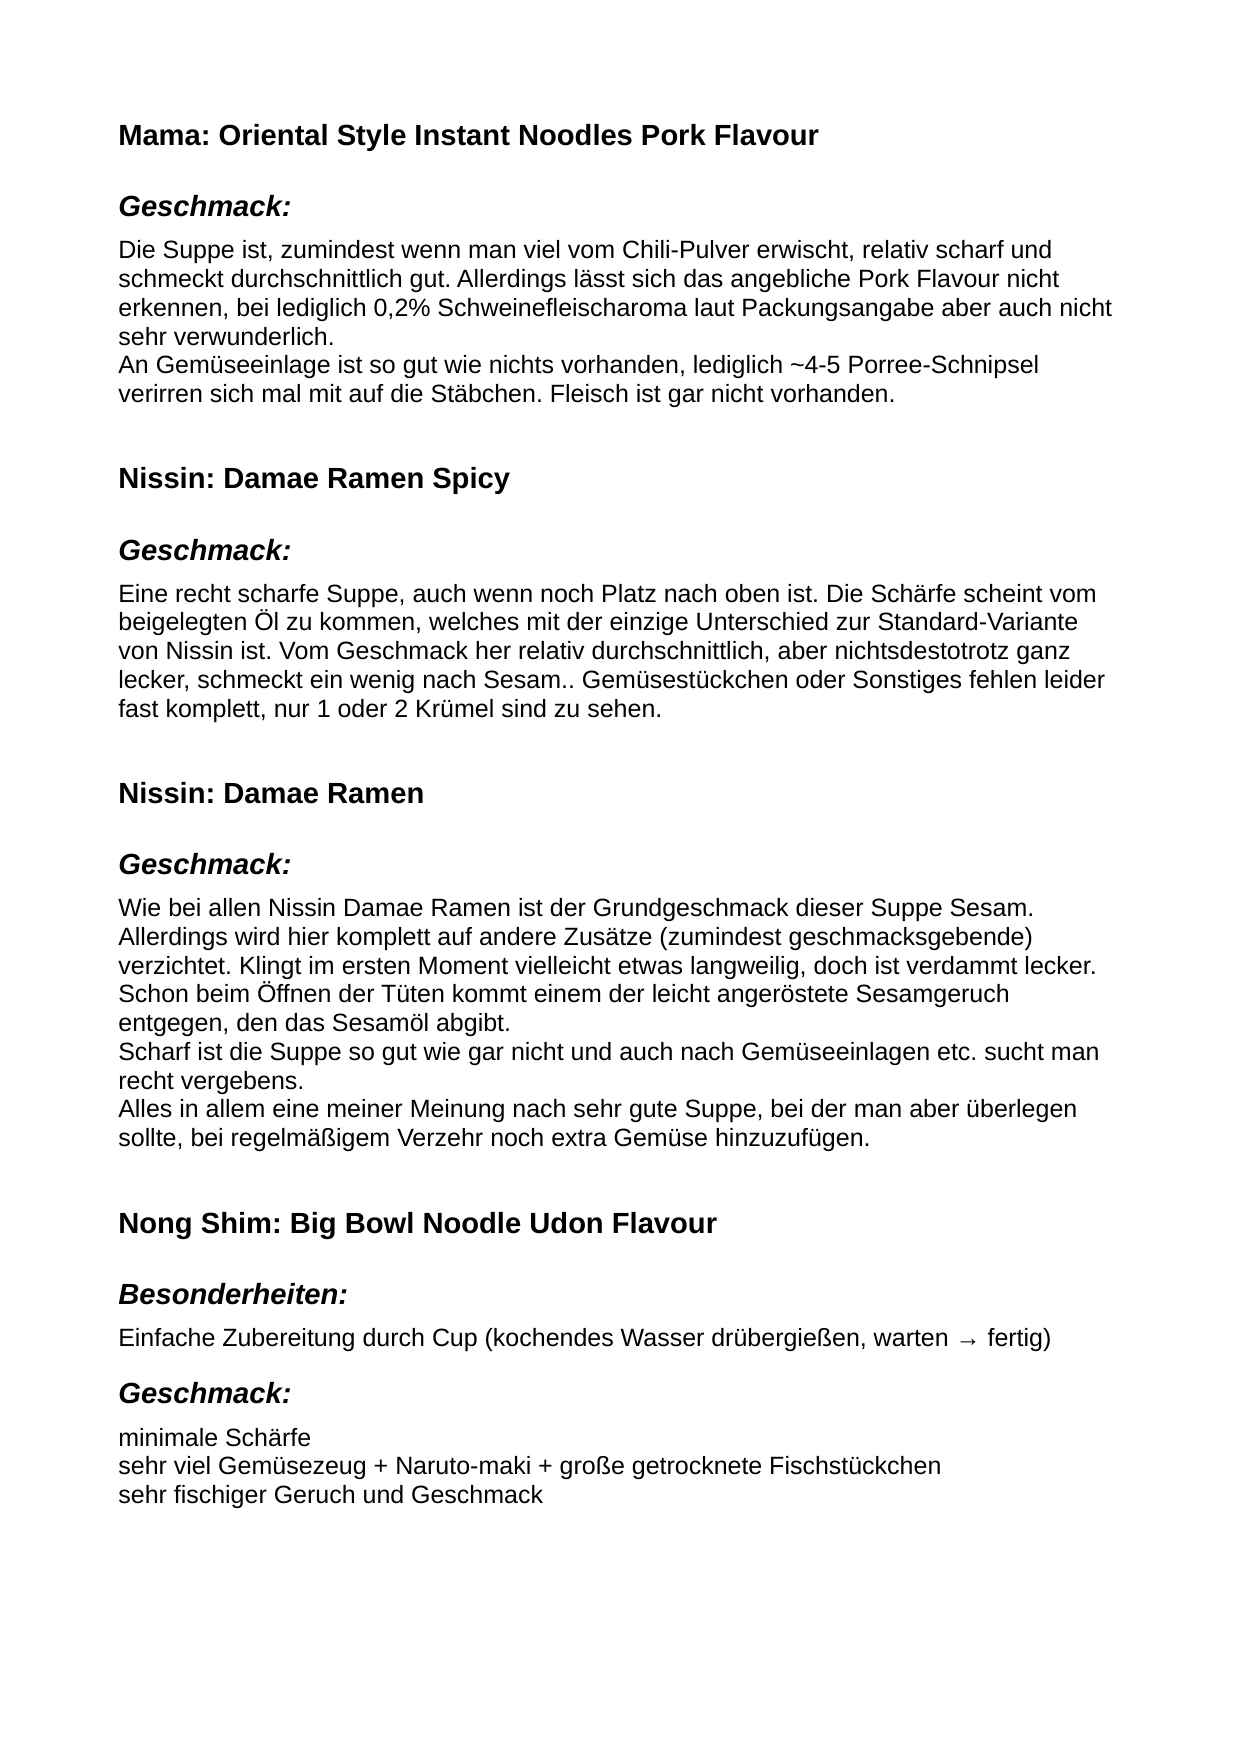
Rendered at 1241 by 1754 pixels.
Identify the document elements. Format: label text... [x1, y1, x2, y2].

text Eine recht scharfe Suppe, auch wenn noch Platz nach oben ist. Die Schärfe scheint vom beigelegten Öl zu kommen, welches mit der einzige Unterschied zur Standard-Variante von Nissin ist. Vom Geschmack her relativ durchschnittlich, aber nichtsdestotrotz ganz lecker, schmeckt ein wenig nach Sesam.. Gemüsestückchen oder Sonstiges fehlen leider fast komplett, nur 1 oder 2 Krümel sind zu sehen. [118, 578, 1122, 722]
text Die Suppe ist, zumindest wenn man viel vom Chili-Pulver erwischt, relativ scharf und schmeckt durchschnittlich gut. Allerdings lässt sich das angebliche Pork Flavour nicht erkennen, bei lediglich 0,2% Schweinefleischaroma laut Packungsangabe aber auch nicht sehr verwunderlich. [118, 235, 1122, 350]
text sehr fischiger Geruch und Geschmack [118, 1480, 1122, 1509]
subtitle Mama: Oriental Style Instant Noodles Pork Flavour [118, 118, 1122, 152]
subtitle Geschmack: [118, 189, 1122, 223]
text An Gemüseeinlage ist so gut wie nichts vorhanden, lediglich ~4-5 Porree-Schnipsel verirren sich mal mit auf die Stäbchen. Fleisch ist gar nicht vorhanden. [118, 350, 1122, 408]
text minimale Schärfe [118, 1422, 1122, 1451]
subtitle Nissin: Damae Ramen [118, 776, 1122, 809]
text Schon beim Öffnen der Tüten kommt einem der leicht angeröstete Sesamgeruch entgegen, den das Sesamöl abgibt. [118, 979, 1122, 1037]
subtitle Nong Shim: Big Bowl Noodle Udon Flavour [118, 1206, 1122, 1239]
text Alles in allem eine meiner Meinung nach sehr gute Suppe, bei der man aber überlegen sollte, bei regelmäßigem Verzehr noch extra Gemüse hinzuzufügen. [118, 1094, 1122, 1152]
text Wie bei allen Nissin Damae Ramen ist der Grundgeschmack dieser Suppe Sesam. [118, 893, 1122, 922]
subtitle Geschmack: [118, 1376, 1122, 1410]
subtitle Nissin: Damae Ramen Spicy [118, 461, 1122, 495]
subtitle Geschmack: [118, 532, 1122, 566]
subtitle Besonderheiten: [118, 1277, 1122, 1310]
text Einfache Zubereitung durch Cup (kochendes Wasser drübergießen, warten → fertig) [118, 1323, 1122, 1351]
subtitle Geschmack: [118, 847, 1122, 881]
text sehr viel Gemüsezeug + Naruto-maki + große getrocknete Fischstückchen [118, 1451, 1122, 1480]
text Allerdings wird hier komplett auf andere Zusätze (zumindest geschmacksgebende) verzichtet. Klingt im ersten Moment vielleicht etwas langweilig, doch ist verdammt lecker. [118, 922, 1122, 979]
text Scharf ist die Suppe so gut wie gar nicht und auch nach Gemüseeinlagen etc. sucht man recht vergebens. [118, 1037, 1122, 1094]
